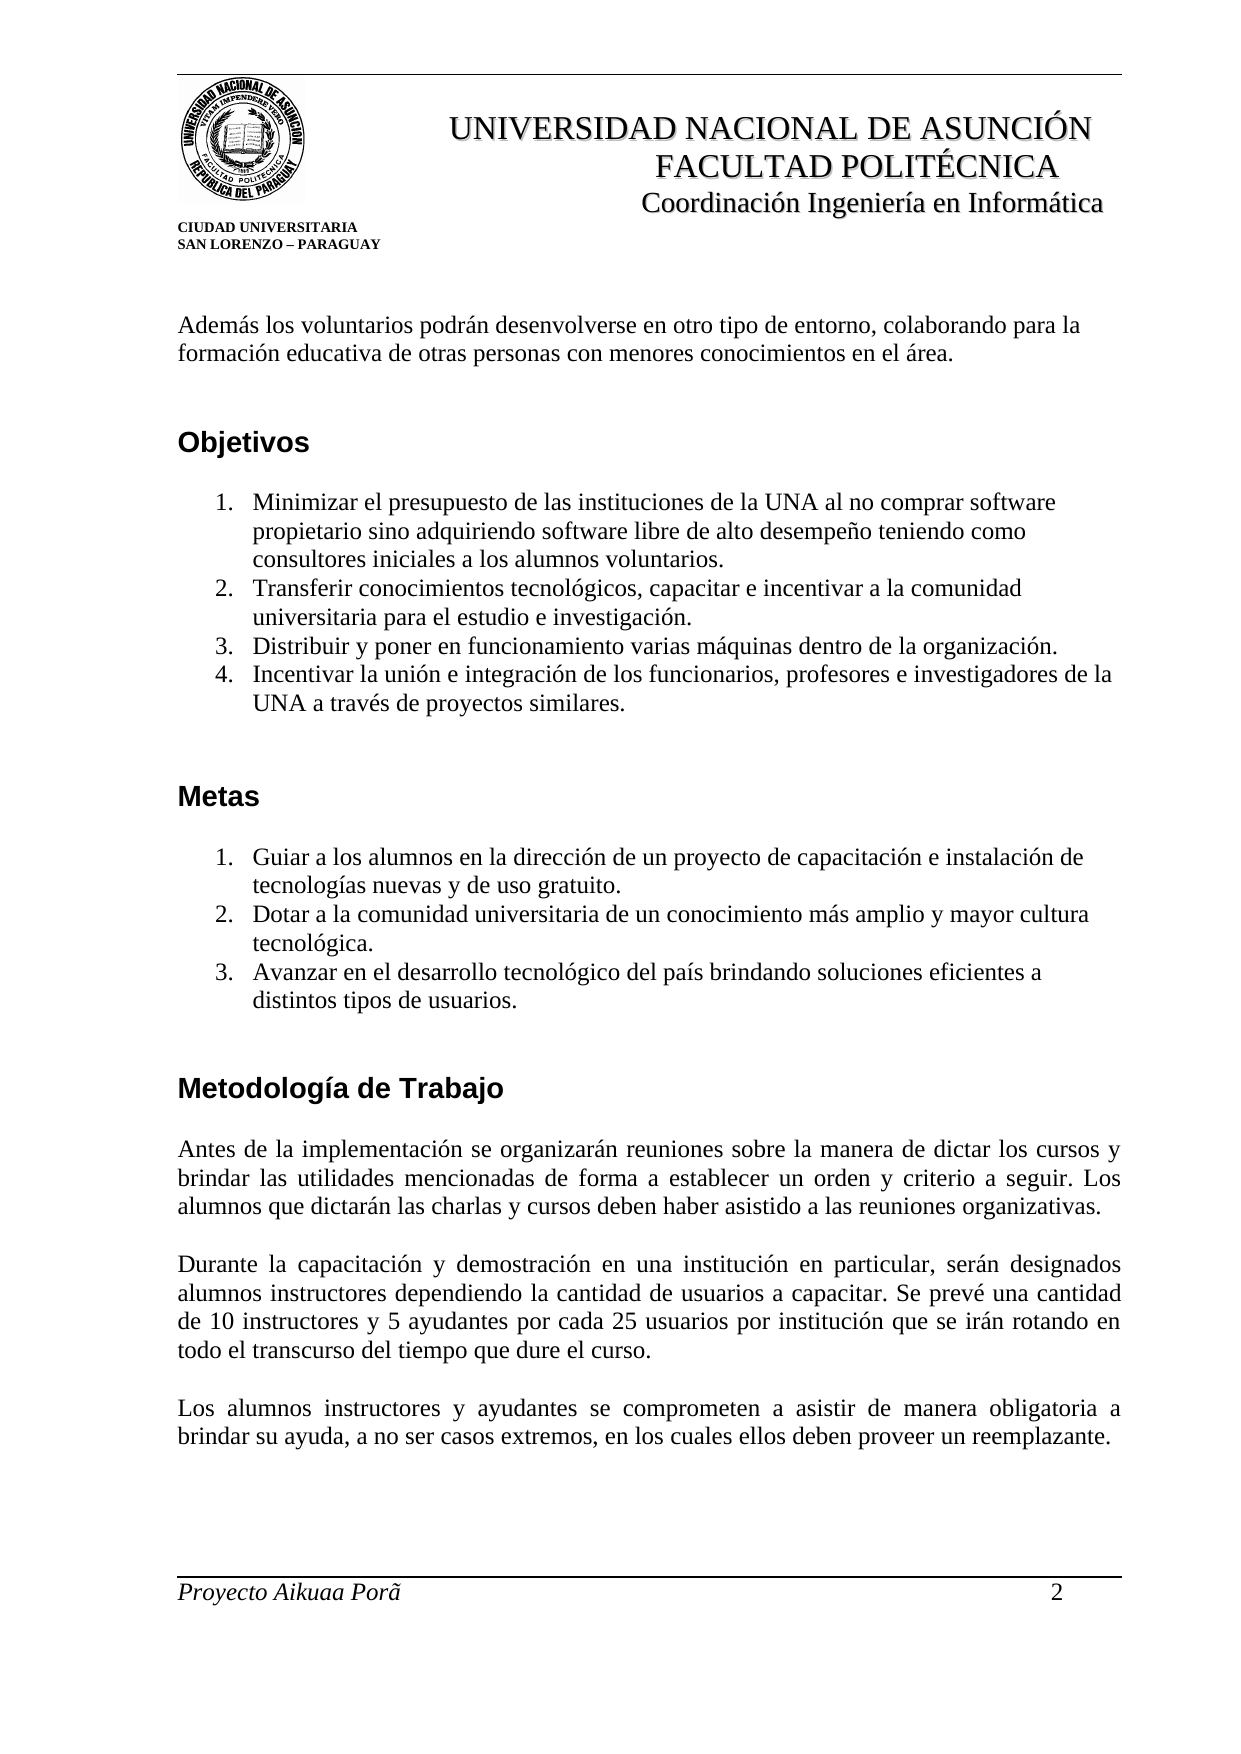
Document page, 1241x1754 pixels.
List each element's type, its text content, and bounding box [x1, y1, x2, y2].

text Antes de la implementación se organizarán reuniones sobre la manera de dictar los cursos y brindar las utilidades mencionadas de forma a establecer un orden y criterio a seguir. Los alumnos que dictarán las charlas y cursos deben haber asistido a las reuniones organizativas. [177, 1134, 1122, 1220]
list Transferir conocimientos tecnológicos, capacitar e incentivar a la comunidad universitaria para el estudio e investigación. [215, 573, 1122, 631]
subtitle Objetivos [177, 425, 1122, 458]
list Incentivar la unión e integración de los funcionarios, profesores e investigadores de la UNA a través de proyectos similares. [215, 659, 1122, 717]
list Avanzar en el desarrollo tecnológico del país brindando soluciones eficientes a distintos tipos de usuarios. [215, 957, 1122, 1014]
list Dotar a la comunidad universitaria de un conocimiento más amplio y mayor cultura tecnológica. [215, 899, 1122, 957]
text Además los voluntarios podrán desenvolverse en otro tipo de entorno, colaborando para la formación educativa de otras personas con menores conocimientos en el área. [177, 310, 1122, 367]
list Minimizar el presupuesto de las instituciones de la UNA al no comprar software propietario sino adquiriendo software libre de alto desempeño teniendo como consultores iniciales a los alumnos voluntarios. [215, 487, 1122, 573]
subtitle Metodología de Trabajo [177, 1072, 1122, 1105]
subtitle Metas [177, 779, 1122, 813]
list Guiar a los alumnos en la dirección de un proyecto de capacitación e instalación de tecnologías nuevas y de uso gratuito. [215, 842, 1122, 899]
text Los alumnos instructores y ayudantes se comprometen a asistir de manera obligatoria a brindar su ayuda, a no ser casos extremos, en los cuales ellos deben proveer un reemplazante. [177, 1393, 1122, 1450]
list Distribuir y poner en funcionamiento varias máquinas dentro de la organización. [215, 631, 1122, 659]
text Durante la capacitación y demostración en una institución en particular, serán designados alumnos instructores dependiendo la cantidad de usuarios a capacitar. Se prevé una cantidad de 10 instructores y 5 ayudantes por cada 25 usuarios por institución que se irán rotando en todo el transcurso del tiempo que dure el curso. [177, 1249, 1122, 1364]
